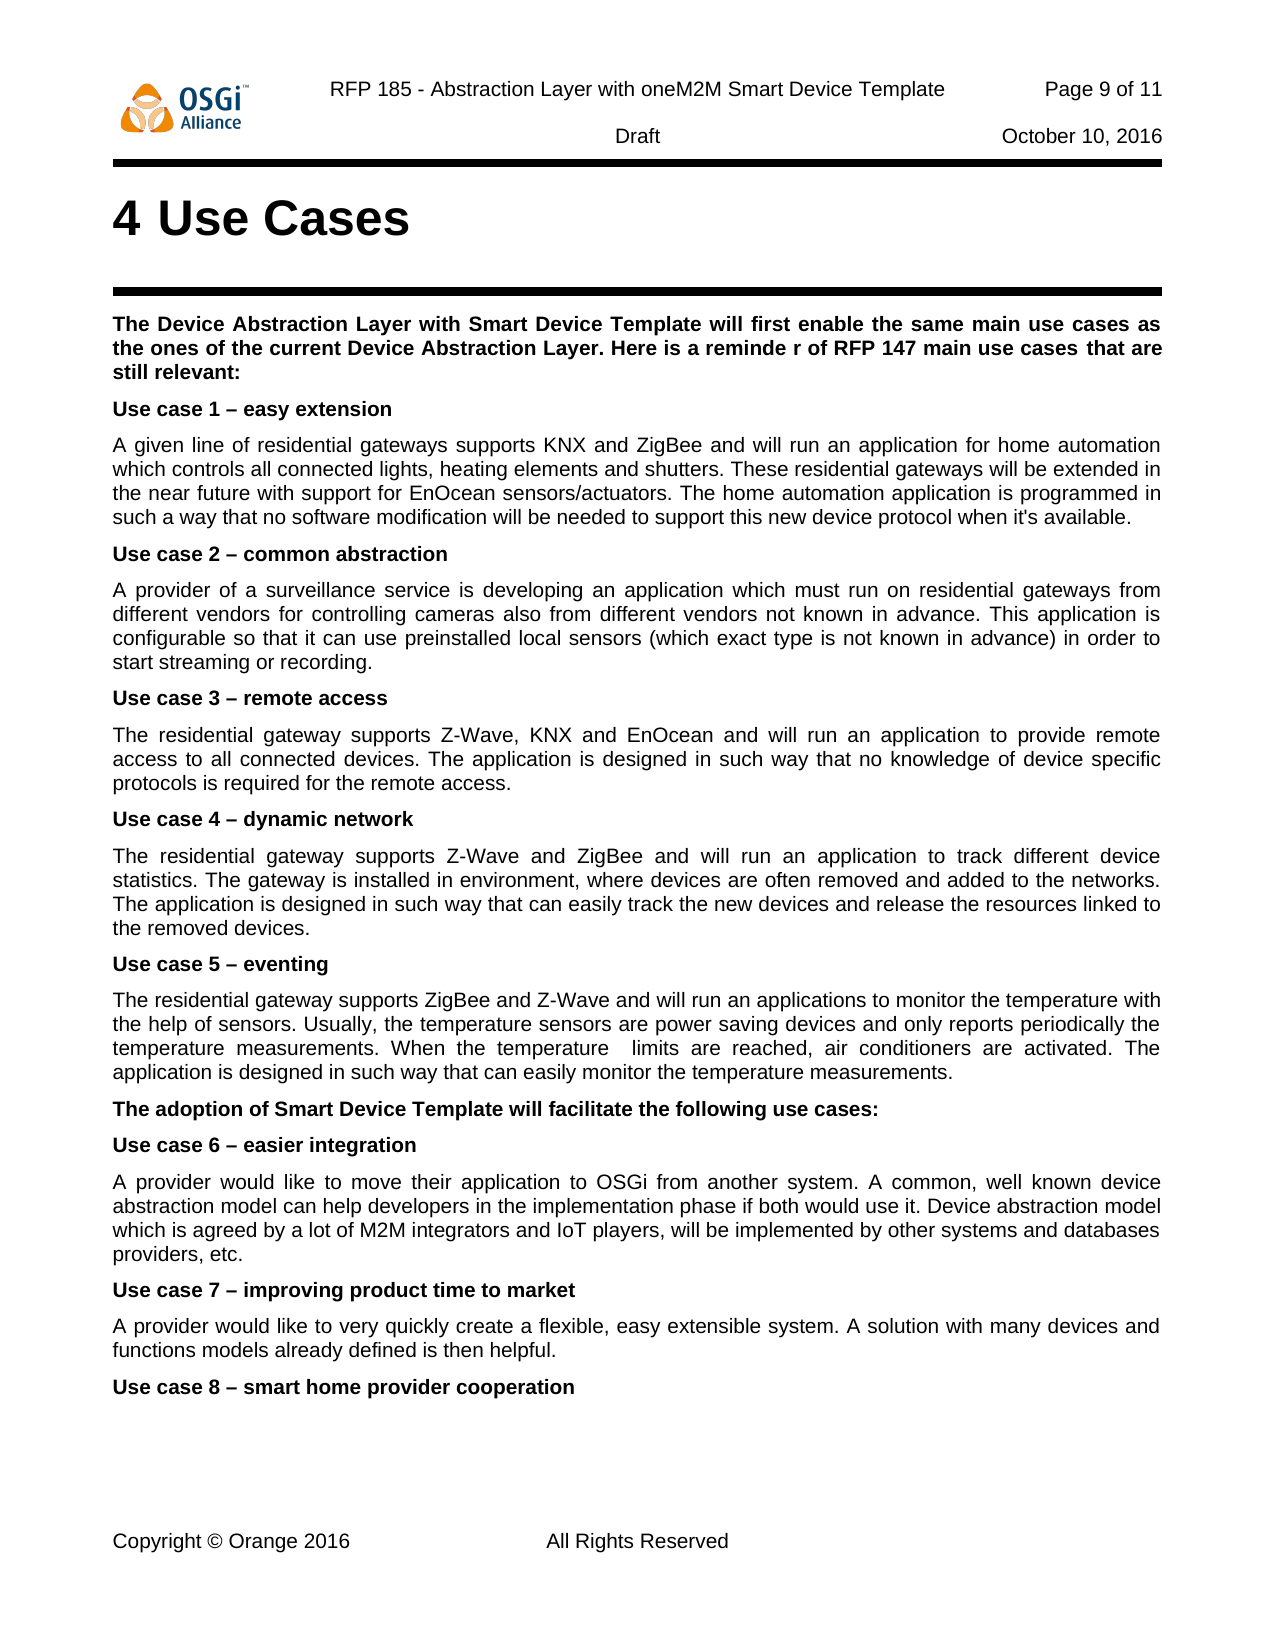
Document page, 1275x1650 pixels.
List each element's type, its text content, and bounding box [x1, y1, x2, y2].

text Use case 8 – smart home provider cooperation [112, 1375, 1162, 1399]
text A provider of a surveillance service is developing an application which must run on residential gateways from different vendors for controlling cameras also from different vendors not known in advance. This application is configurable so that it can use preinstalled local sensors (which exact type is not known in advance) in order to start streaming or recording. [112, 578, 1162, 674]
text Use case 1 – easy extension [112, 397, 1162, 421]
text Use case 7 – improving product time to market [112, 1278, 1162, 1302]
text The adoption of Smart Device Template will facilitate the following use cases: [112, 1097, 1162, 1121]
picture [113, 76, 257, 140]
text A provider would like to move their application to OSGi from another system. A common, well known device abstraction model can help developers in the implementation phase if both would use it. Device abstraction model which is agreed by a lot of M2M integrators and IoT players, will be implemented by other systems and databases providers, etc. [112, 1169, 1162, 1265]
text Use case 3 – remote access [112, 686, 1162, 710]
subtitle Use Cases [112, 160, 1162, 296]
text A provider would like to very quickly create a flexible, easy extensible system. A solution with many devices and functions models already defined is then helpful. [112, 1314, 1162, 1362]
text The residential gateway supports Z-Wave, KNX and EnOcean and will run an application to provide remote access to all connected devices. The application is designed in such way that no knowledge of device specific protocols is required for the remote access. [112, 723, 1162, 794]
text Use case 4 – dynamic network [112, 807, 1162, 831]
text Use case 6 – easier integration [112, 1133, 1162, 1157]
text A given line of residential gateways supports KNX and ZigBee and will run an application for home automation which controls all connected lights, heating elements and shutters. These residential gateways will be extended in the near future with support for EnOcean sensors/actuators. The home automation application is programmed in such a way that no software modification will be needed to support this new device protocol when it's available. [112, 433, 1162, 529]
text The residential gateway supports Z-Wave and ZigBee and will run an application to track different device statistics. The gateway is installed in environment, where devices are often removed and added to the networks. The application is designed in such way that can easily track the new devices and release the resources linked to the removed devices. [112, 843, 1162, 939]
text The residential gateway supports ZigBee and Z-Wave and will run an applications to monitor the temperature with the help of sensors. Usually, the temperature sensors are power saving devices and only reports periodically the temperature measurements. When the temperature limits are reached, air conditioners are activated. The application is designed in such way that can easily monitor the temperature measurements. [112, 988, 1162, 1084]
text Use case 5 – eventing [112, 952, 1162, 976]
text The Device Abstraction Layer with Smart Device Template will first enable the same main use cases as the ones of the current Device Abstraction Layer. Here is a reminde r of RFP 147 main use cases that are still relevant: [112, 312, 1162, 384]
text Use case 2 – common abstraction [112, 541, 1162, 565]
